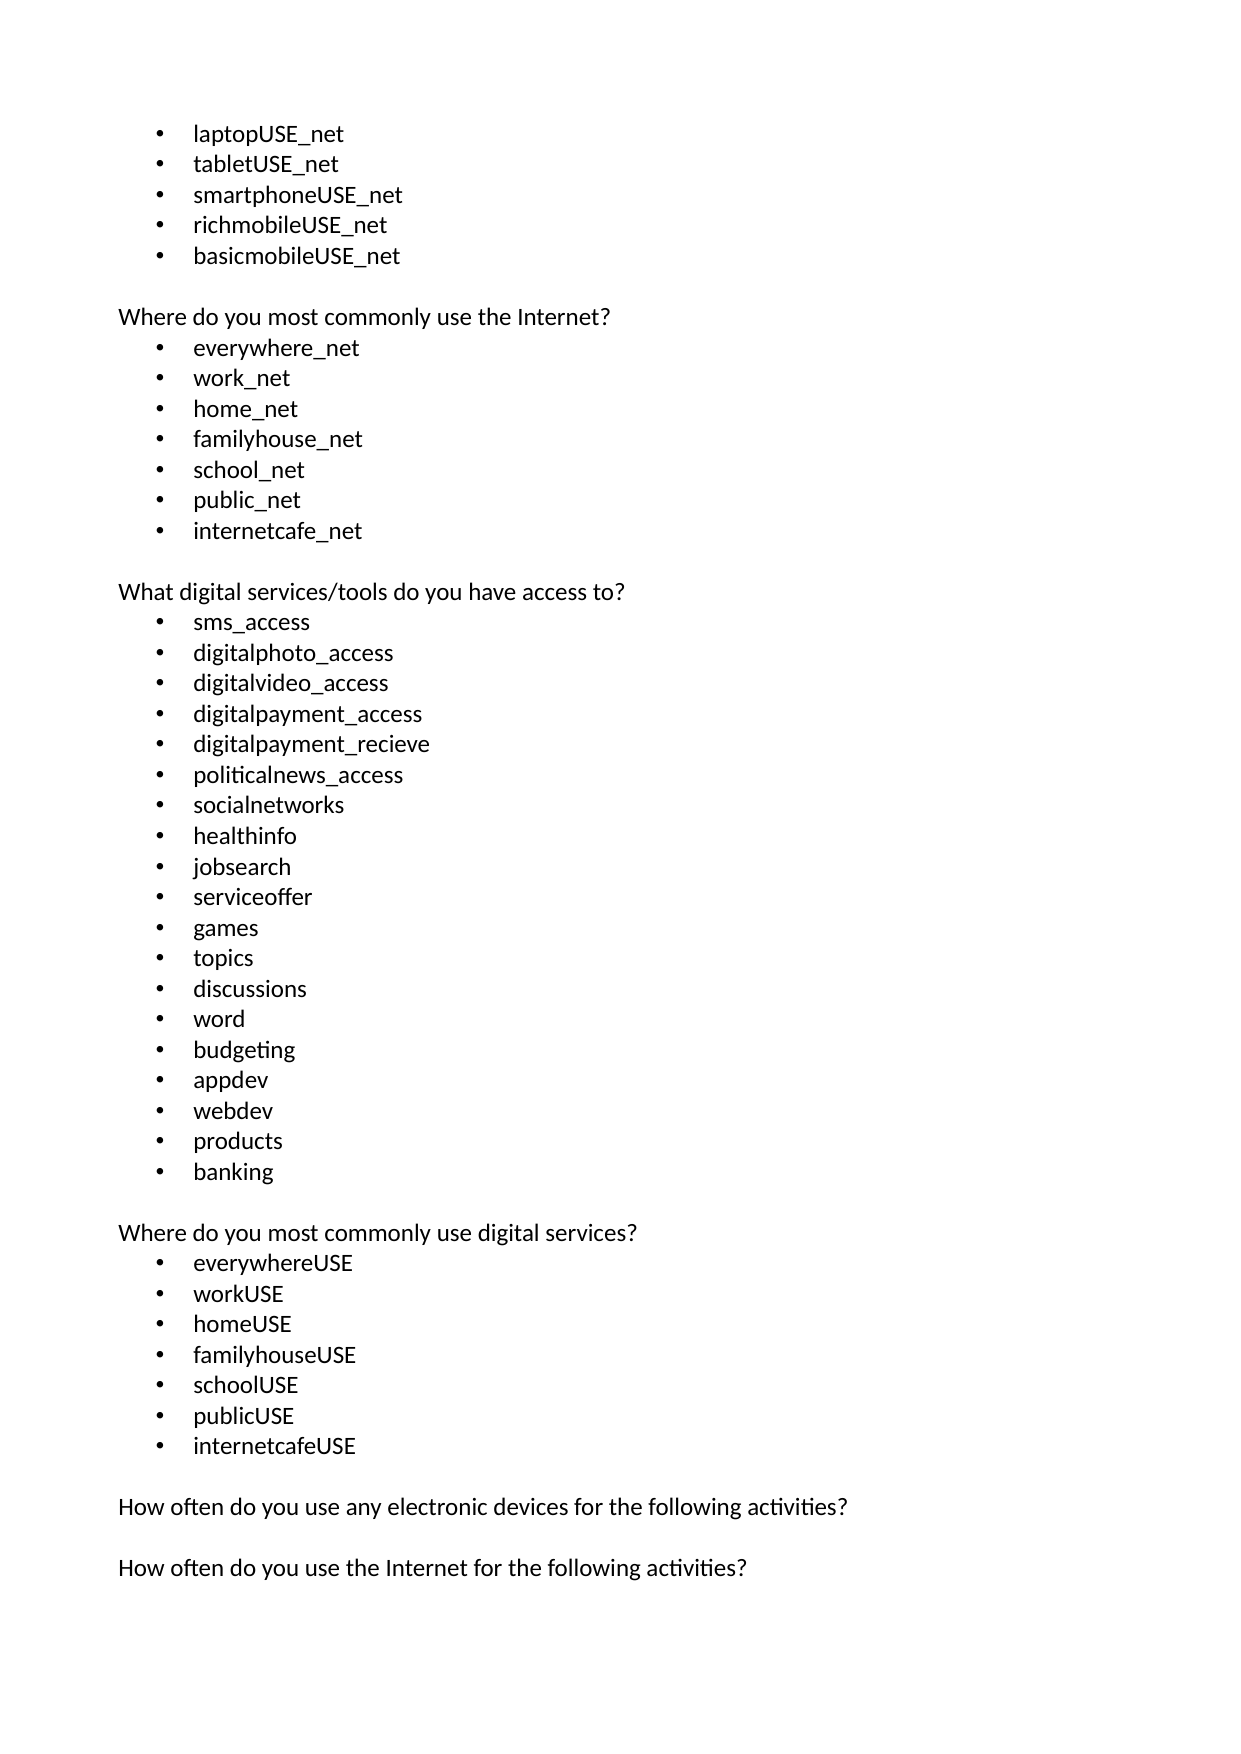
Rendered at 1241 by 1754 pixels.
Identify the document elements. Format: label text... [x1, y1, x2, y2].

list digitalpayment_access [156, 698, 1122, 728]
list politicalnews_access [156, 759, 1122, 789]
list healthinfo [156, 820, 1122, 851]
list internetcafeUSE [156, 1431, 1122, 1461]
list socialnetworks [156, 789, 1122, 820]
list discussions [156, 973, 1122, 1003]
text What digital services/tools do you have access to? [118, 576, 1122, 606]
list familyhouse_net [156, 423, 1122, 454]
list publicUSE [156, 1400, 1122, 1431]
text Where do you most commonly use digital services? [118, 1217, 1122, 1247]
list familyhouseUSE [156, 1339, 1122, 1369]
list webdev [156, 1095, 1122, 1125]
list products [156, 1125, 1122, 1156]
list word [156, 1003, 1122, 1034]
list school_net [156, 454, 1122, 484]
list work_net [156, 362, 1122, 393]
list internetcafe_net [156, 515, 1122, 545]
list games [156, 912, 1122, 942]
list serviceoffer [156, 881, 1122, 912]
list tabletUSE_net [156, 149, 1122, 179]
text How often do you use the Internet for the following activities? [118, 1553, 1122, 1583]
list home_net [156, 393, 1122, 423]
list workUSE [156, 1278, 1122, 1308]
list laptopUSE_net [156, 118, 1122, 149]
text How often do you use any electronic devices for the following activities? [118, 1492, 1122, 1522]
list richmobileUSE_net [156, 210, 1122, 240]
list digitalphoto_access [156, 637, 1122, 667]
list banking [156, 1156, 1122, 1186]
list everywhereUSE [156, 1247, 1122, 1278]
list sms_access [156, 606, 1122, 637]
list smartphoneUSE_net [156, 179, 1122, 210]
list budgeting [156, 1034, 1122, 1064]
list jobsearch [156, 851, 1122, 881]
list topics [156, 942, 1122, 973]
list basicmobileUSE_net [156, 240, 1122, 271]
list digitalvideo_access [156, 667, 1122, 698]
list everywhere_net [156, 332, 1122, 362]
list digitalpayment_recieve [156, 728, 1122, 759]
list appdev [156, 1064, 1122, 1095]
list schoolUSE [156, 1369, 1122, 1400]
list homeUSE [156, 1308, 1122, 1339]
list public_net [156, 484, 1122, 515]
text Where do you most commonly use the Internet? [118, 301, 1122, 332]
